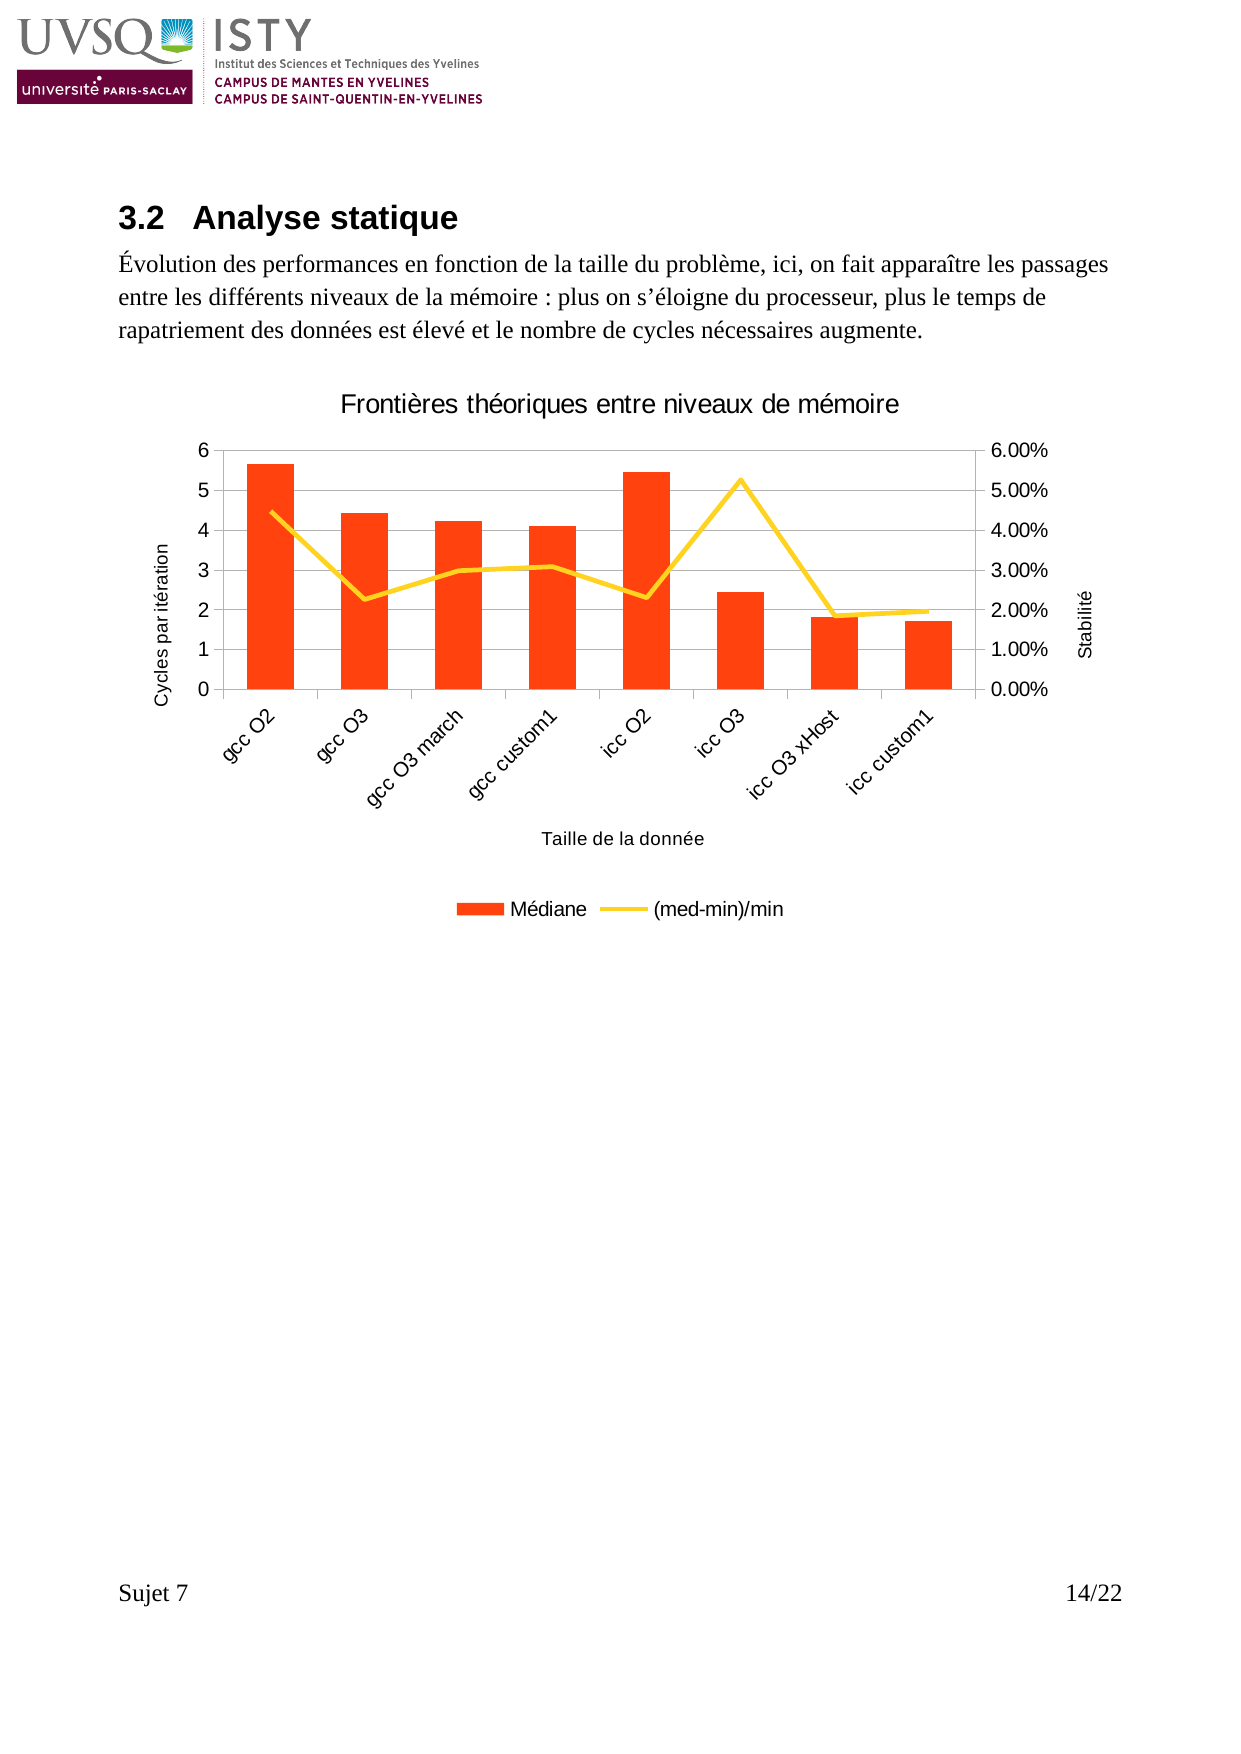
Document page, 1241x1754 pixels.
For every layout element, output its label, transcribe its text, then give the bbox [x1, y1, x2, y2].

subtitle Analyse statique [118, 198, 1122, 236]
text Évolution des performances en fonction de la taille du problème, ici, on fait apparaître les passages entre les différents niveaux de la mémoire : plus on s’éloigne du processeur, plus le temps de rapatriement des données est élevé et le nombre de cycles nécessaires augmente. [118, 249, 1122, 344]
picture [2, 2, 497, 121]
